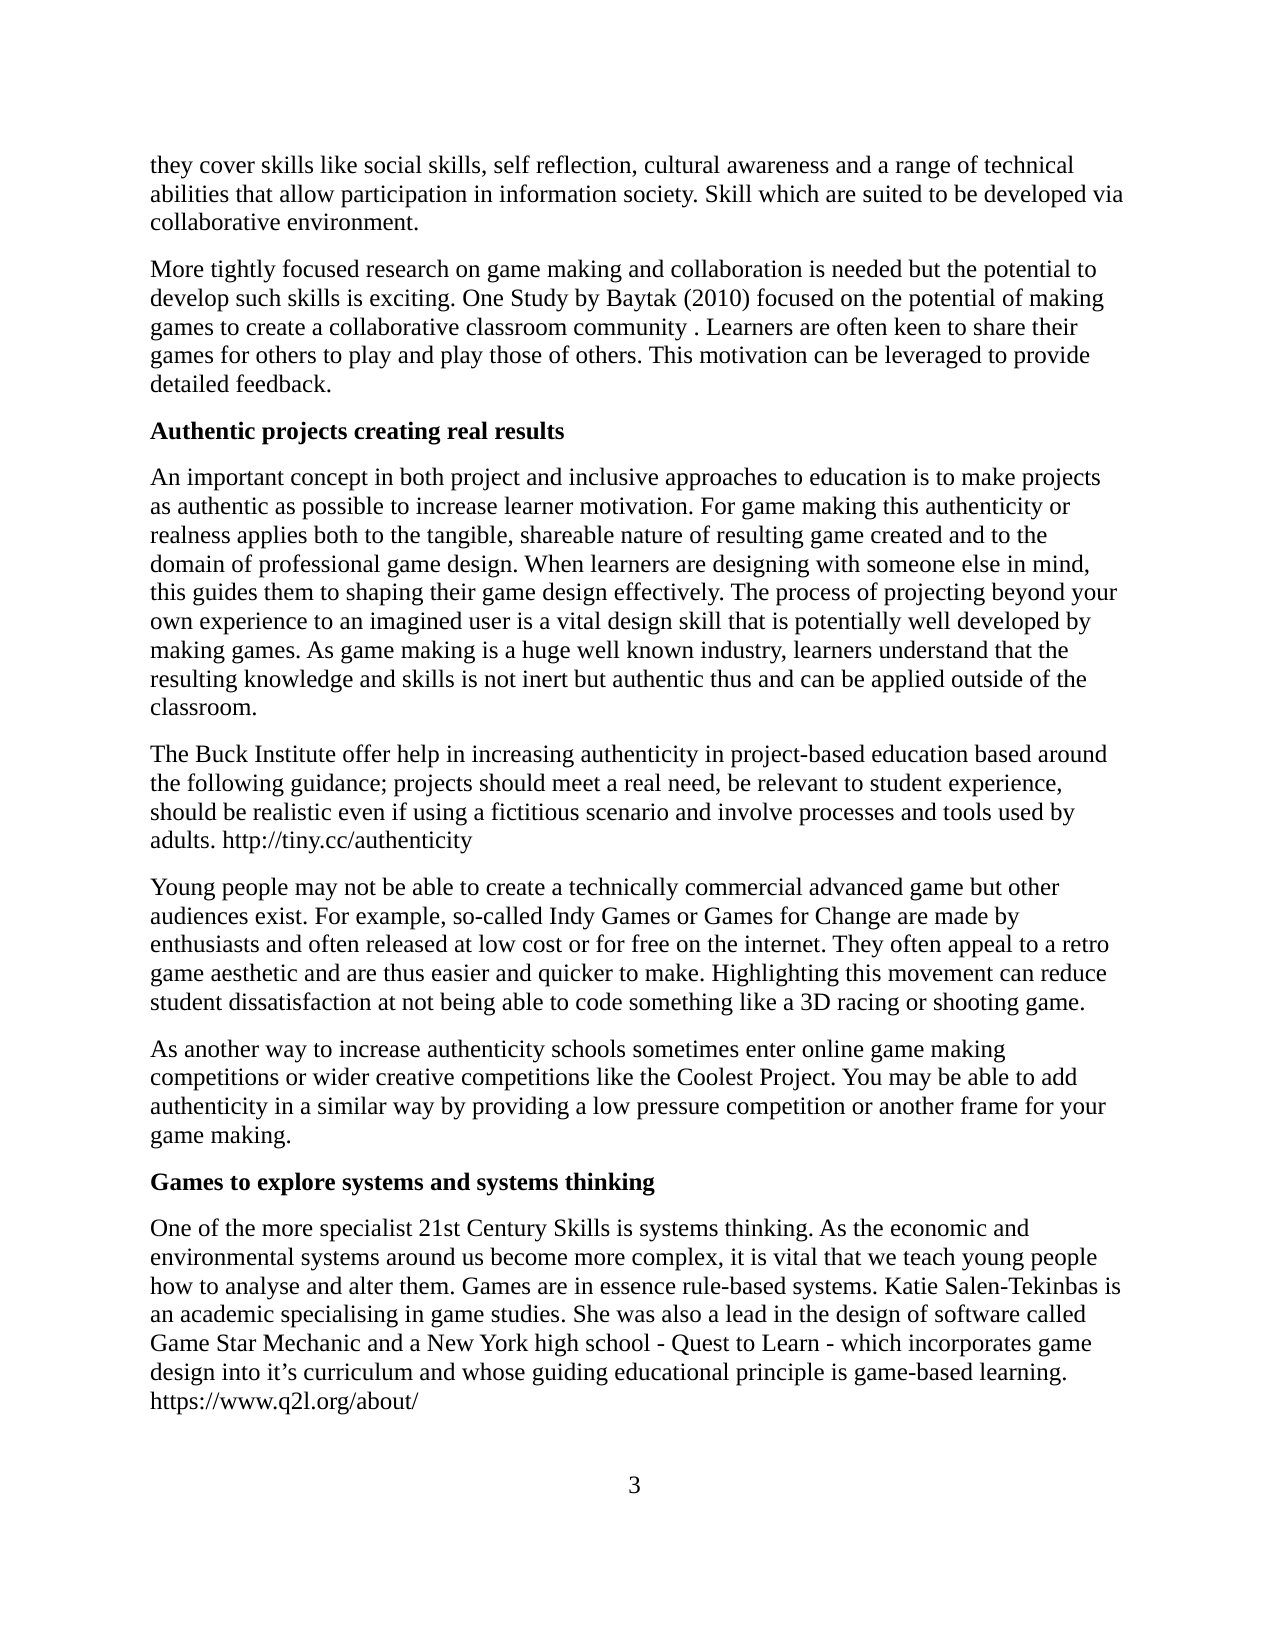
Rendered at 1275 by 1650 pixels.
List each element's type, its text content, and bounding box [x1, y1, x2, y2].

text One of the more specialist 21st Century Skills is systems thinking. As the economic and environmental systems around us become more complex, it is vital that we teach young people how to analyse and alter them. Games are in essence rule-based systems. Katie Salen-Tekinbas is an academic specialising in game studies. She was also a lead in the design of software called Game Star Mechanic and a New York high school - Quest to Learn - which incorporates game design into it’s curriculum and whose guiding educational principle is game-based learning. https://www.q2l.org/about/ [150, 1213, 1125, 1414]
text As another way to increase authenticity schools sometimes enter online game making competitions or wider creative competitions like the Coolest Project. You may be able to add authenticity in a similar way by providing a low pressure competition or another frame for your game making. [150, 1034, 1125, 1149]
text An important concept in both project and inclusive approaches to education is to make projects as authentic as possible to increase learner motivation. For game making this authenticity or realness applies both to the tangible, shareable nature of resulting game created and to the domain of professional game design. When learners are designing with someone else in mind, this guides them to shaping their game design effectively. The process of projecting beyond your own experience to an imagined user is a vital design skill that is potentially well developed by making games. As game making is a huge well known industry, learners understand that the resulting knowledge and skills is not inert but authentic thus and can be applied outside of the classroom. [150, 462, 1125, 721]
text Young people may not be able to create a technically commercial advanced game but other audiences exist. For example, so-called Indy Games or Games for Change are made by enthusiasts and often released at low cost or for free on the internet. They often appeal to a retro game aesthetic and are thus easier and quicker to make. Highlighting this movement can reduce student dissatisfaction at not being able to code something like a 3D racing or shooting game. [150, 872, 1125, 1016]
text The Buck Institute offer help in increasing authenticity in project-based education based around the following guidance; projects should meet a real need, be relevant to student experience, should be realistic even if using a fictitious scenario and involve processes and tools used by adults. http://tiny.cc/authenticity [150, 739, 1125, 854]
text More tightly focused research on game making and collaboration is needed but the potential to develop such skills is exciting. One Study by Baytak (2010) focused on the potential of making games to create a collaborative classroom community . Learners are often keen to share their games for others to play and play those of others. This motivation can be leveraged to provide detailed feedback. [150, 254, 1125, 398]
text Authentic projects creating real results [150, 416, 1125, 444]
text Games to explore systems and systems thinking [150, 1167, 1125, 1195]
text they cover skills like social skills, self reflection, cultural awareness and a range of technical abilities that allow participation in information society. Skill which are suited to be developed via collaborative environment. [150, 150, 1125, 236]
